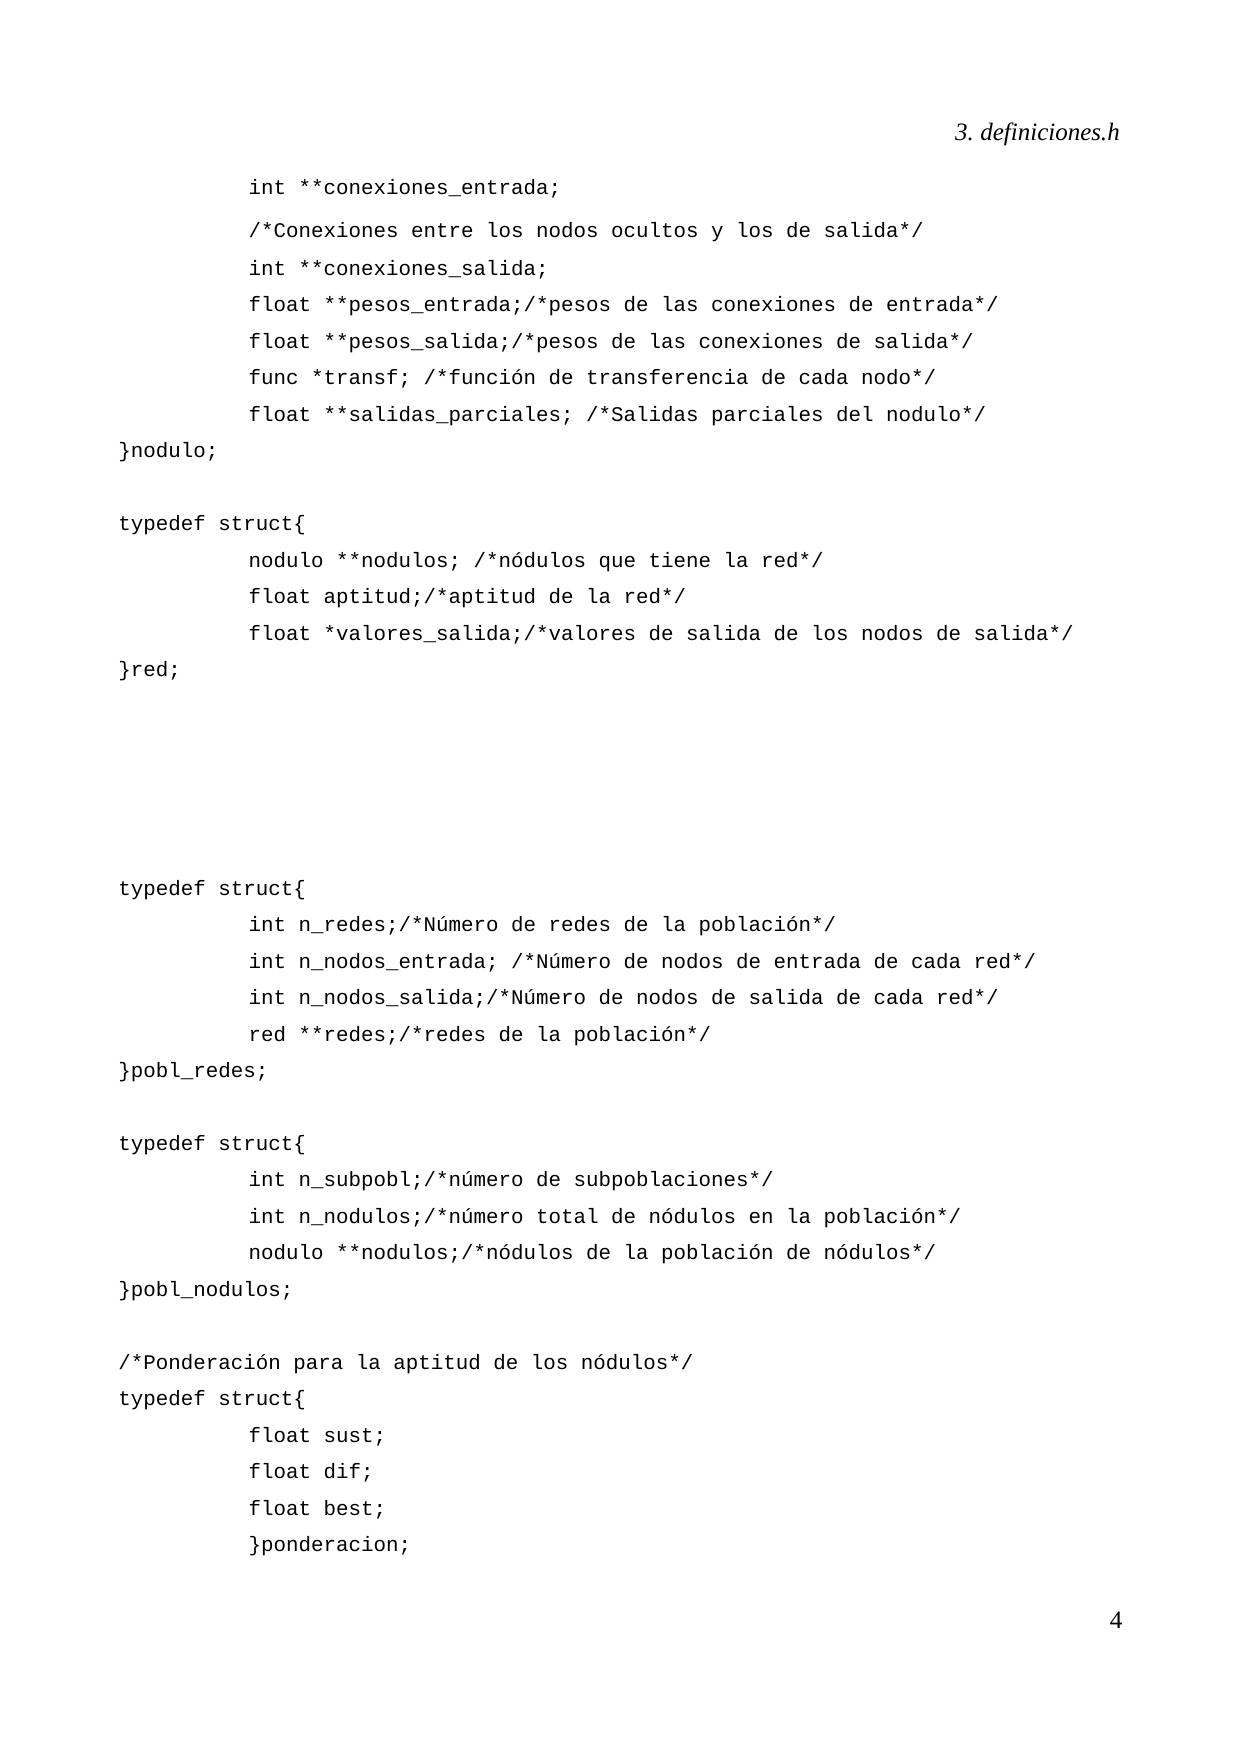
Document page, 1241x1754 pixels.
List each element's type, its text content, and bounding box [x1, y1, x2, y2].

text int **conexiones_salida; [118, 258, 1122, 282]
text int **conexiones_entrada; [118, 177, 1122, 201]
text }pobl_nodulos; [118, 1279, 1122, 1303]
text float **pesos_salida;/*pesos de las conexiones de salida*/ [118, 331, 1122, 355]
text float dif; [118, 1461, 1122, 1485]
text float *valores_salida;/*valores de salida de los nodos de salida*/ [118, 622, 1122, 646]
text nodulo **nodulos; /*nódulos que tiene la red*/ [118, 549, 1122, 573]
text int n_nodos_entrada; /*Número de nodos de entrada de cada red*/ [118, 951, 1122, 974]
text }ponderacion; [118, 1534, 1122, 1558]
text /*Ponderación para la aptitud de los nódulos*/ [118, 1352, 1122, 1376]
text /*Conexiones entre los nodos ocultos y los de salida*/ [118, 215, 1122, 244]
text func *transf; /*función de transferencia de cada nodo*/ [118, 367, 1122, 391]
text red **redes;/*redes de la población*/ [118, 1023, 1122, 1047]
text typedef struct{ [118, 1388, 1122, 1412]
text }pobl_redes; [118, 1060, 1122, 1084]
text int n_redes;/*Número de redes de la población*/ [118, 914, 1122, 938]
text }red; [118, 659, 1122, 683]
text int n_nodulos;/*número total de nódulos en la población*/ [118, 1206, 1122, 1230]
text int n_nodos_salida;/*Número de nodos de salida de cada red*/ [118, 987, 1122, 1011]
text int n_subpobl;/*número de subpoblaciones*/ [118, 1169, 1122, 1193]
text typedef struct{ [118, 513, 1122, 537]
text typedef struct{ [118, 878, 1122, 902]
text float **salidas_parciales; /*Salidas parciales del nodulo*/ [118, 404, 1122, 428]
text typedef struct{ [118, 1133, 1122, 1157]
text float aptitud;/*aptitud de la red*/ [118, 586, 1122, 610]
text nodulo **nodulos;/*nódulos de la población de nódulos*/ [118, 1242, 1122, 1266]
text float best; [118, 1497, 1122, 1521]
text }nodulo; [118, 440, 1122, 464]
text float **pesos_entrada;/*pesos de las conexiones de entrada*/ [118, 294, 1122, 318]
text float sust; [118, 1424, 1122, 1448]
